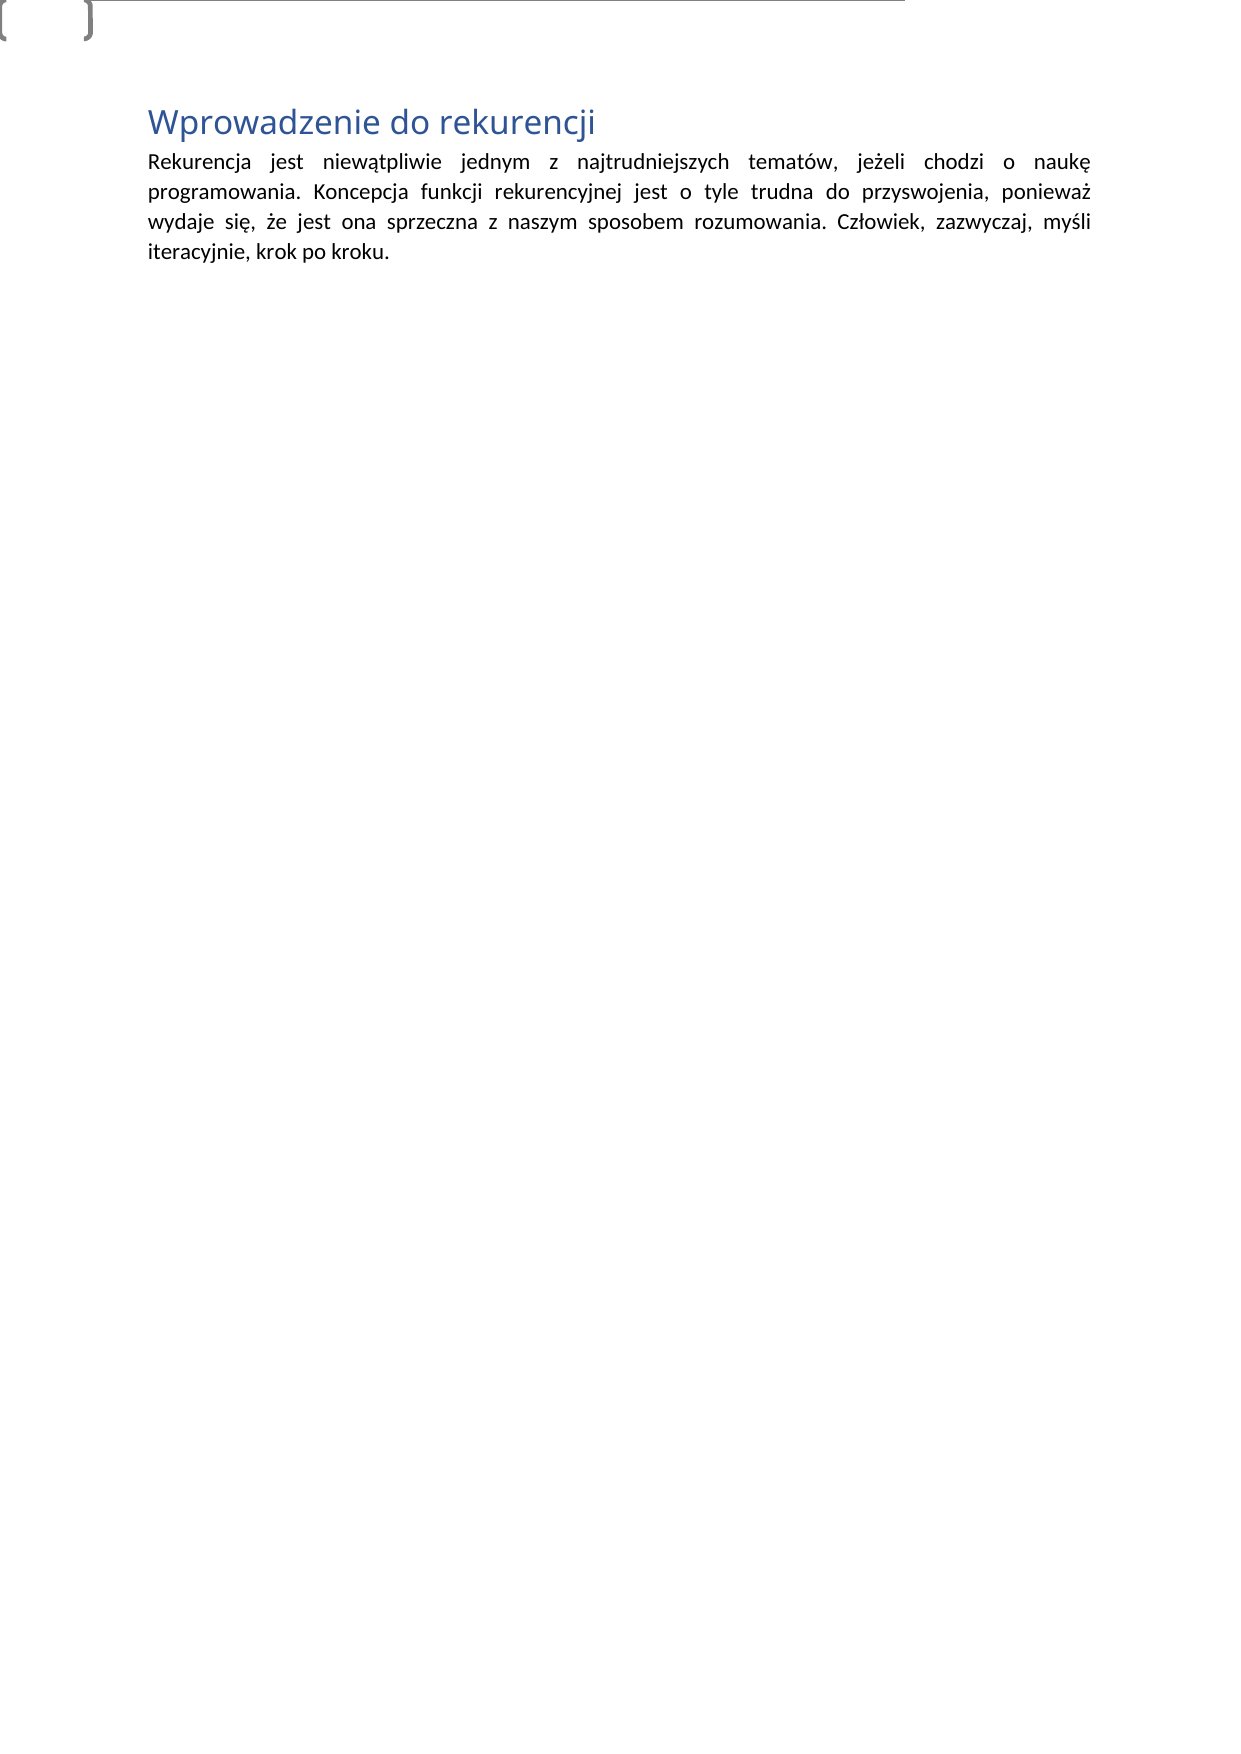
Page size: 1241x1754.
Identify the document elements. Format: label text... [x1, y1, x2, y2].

text Rekurencja jest niewątpliwie jednym z najtrudniejszych tematów, jeżeli chodzi o naukę programowania. Koncepcja funkcji rekurencyjnej jest o tyle trudna do przyswojenia, ponieważ wydaje się, że jest ona sprzeczna z naszym sposobem rozumowania. Człowiek, zazwyczaj, myśli iteracyjnie, krok po kroku. [148, 147, 1093, 265]
subtitle Wprowadzenie do rekurencji [148, 99, 1093, 144]
